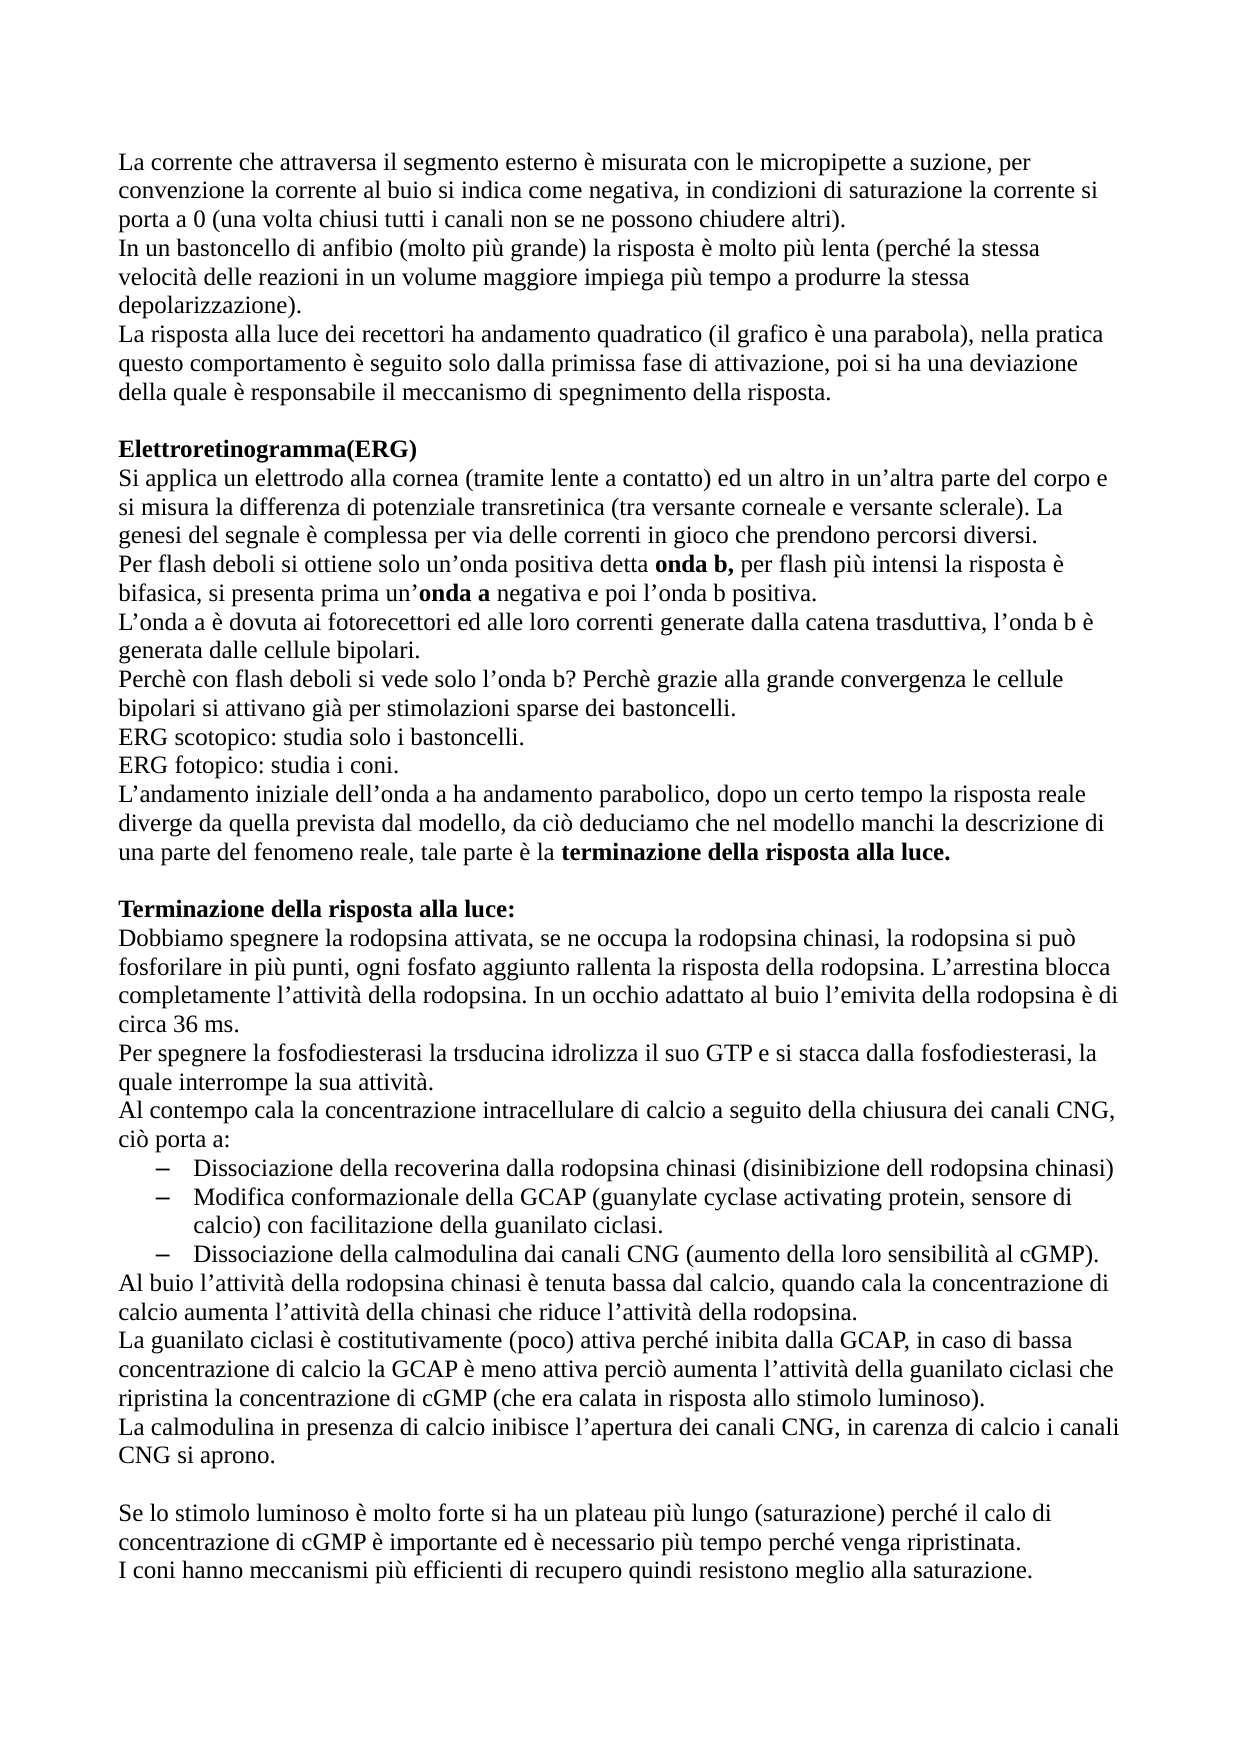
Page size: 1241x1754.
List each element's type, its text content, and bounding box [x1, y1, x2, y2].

list Modifica conformazionale della GCAP (guanylate cyclase activating protein, sensore di calcio) con facilitazione della guanilato ciclasi. [156, 1182, 1122, 1239]
text La calmodulina in presenza di calcio inibisce l’apertura dei canali CNG, in carenza di calcio i canali CNG si aprono. [118, 1412, 1122, 1469]
text Per spegnere la fosfodiesterasi la trsducina idrolizza il suo GTP e si stacca dalla fosfodiesterasi, la quale interrompe la sua attività. [118, 1038, 1122, 1096]
text I coni hanno meccanismi più efficienti di recupero quindi resistono meglio alla saturazione. [118, 1556, 1122, 1584]
text La guanilato ciclasi è costitutivamente (poco) attiva perché inibita dalla GCAP, in caso di bassa concentrazione di calcio la GCAP è meno attiva perciò aumenta l’attività della guanilato ciclasi che ripristina la concentrazione di cGMP (che era calata in risposta allo stimolo luminoso). [118, 1326, 1122, 1412]
text Se lo stimolo luminoso è molto forte si ha un plateau più lungo (saturazione) perché il calo di concentrazione di cGMP è importante ed è necessario più tempo perché venga ripristinata. [118, 1498, 1122, 1556]
text Al contempo cala la concentrazione intracellulare di calcio a seguito della chiusura dei canali CNG, ciò porta a: [118, 1096, 1122, 1153]
text Terminazione della risposta alla luce: [118, 894, 1122, 923]
text ERG scotopico: studia solo i bastoncelli. [118, 722, 1122, 751]
text Dobbiamo spegnere la rodopsina attivata, se ne occupa la rodopsina chinasi, la rodopsina si può fosforilare in più punti, ogni fosfato aggiunto rallenta la risposta della rodopsina. L’arrestina blocca completamente l’attività della rodopsina. In un occhio adattato al buio l’emivita della rodopsina è di circa 36 ms. [118, 923, 1122, 1038]
list Dissociazione della recoverina dalla rodopsina chinasi (disinibizione dell rodopsina chinasi) [156, 1153, 1122, 1182]
text Per flash deboli si ottiene solo un’onda positiva detta onda b, per flash più intensi la risposta è bifasica, si presenta prima un’onda a negativa e poi l’onda b positiva. [118, 549, 1122, 607]
text In un bastoncello di anfibio (molto più grande) la risposta è molto più lenta (perché la stessa velocità delle reazioni in un volume maggiore impiega più tempo a produrre la stessa depolarizzazione). [118, 233, 1122, 319]
text ERG fotopico: studia i coni. [118, 751, 1122, 779]
text Perchè con flash deboli si vede solo l’onda b? Perchè grazie alla grande convergenza le cellule bipolari si attivano già per stimolazioni sparse dei bastoncelli. [118, 664, 1122, 722]
text La corrente che attraversa il segmento esterno è misurata con le micropipette a suzione, per convenzione la corrente al buio si indica come negativa, in condizioni di saturazione la corrente si porta a 0 (una volta chiusi tutti i canali non se ne possono chiudere altri). [118, 147, 1122, 233]
text Si applica un elettrodo alla cornea (tramite lente a contatto) ed un altro in un’altra parte del corpo e si misura la differenza di potenziale transretinica (tra versante corneale e versante sclerale). La genesi del segnale è complessa per via delle correnti in gioco che prendono percorsi diversi. [118, 463, 1122, 549]
text L’onda a è dovuta ai fotorecettori ed alle loro correnti generate dalla catena trasduttiva, l’onda b è generata dalle cellule bipolari. [118, 607, 1122, 664]
list Dissociazione della calmodulina dai canali CNG (aumento della loro sensibilità al cGMP). [156, 1239, 1122, 1268]
text Al buio l’attività della rodopsina chinasi è tenuta bassa dal calcio, quando cala la concentrazione di calcio aumenta l’attività della chinasi che riduce l’attività della rodopsina. [118, 1268, 1122, 1326]
text L’andamento iniziale dell’onda a ha andamento parabolico, dopo un certo tempo la risposta reale diverge da quella prevista dal modello, da ciò deduciamo che nel modello manchi la descrizione di una parte del fenomeno reale, tale parte è la terminazione della risposta alla luce. [118, 779, 1122, 866]
text La risposta alla luce dei recettori ha andamento quadratico (il grafico è una parabola), nella pratica questo comportamento è seguito solo dalla primissa fase di attivazione, poi si ha una deviazione della quale è responsabile il meccanismo di spegnimento della risposta. [118, 319, 1122, 406]
text Elettroretinogramma(ERG) [118, 434, 1122, 463]
